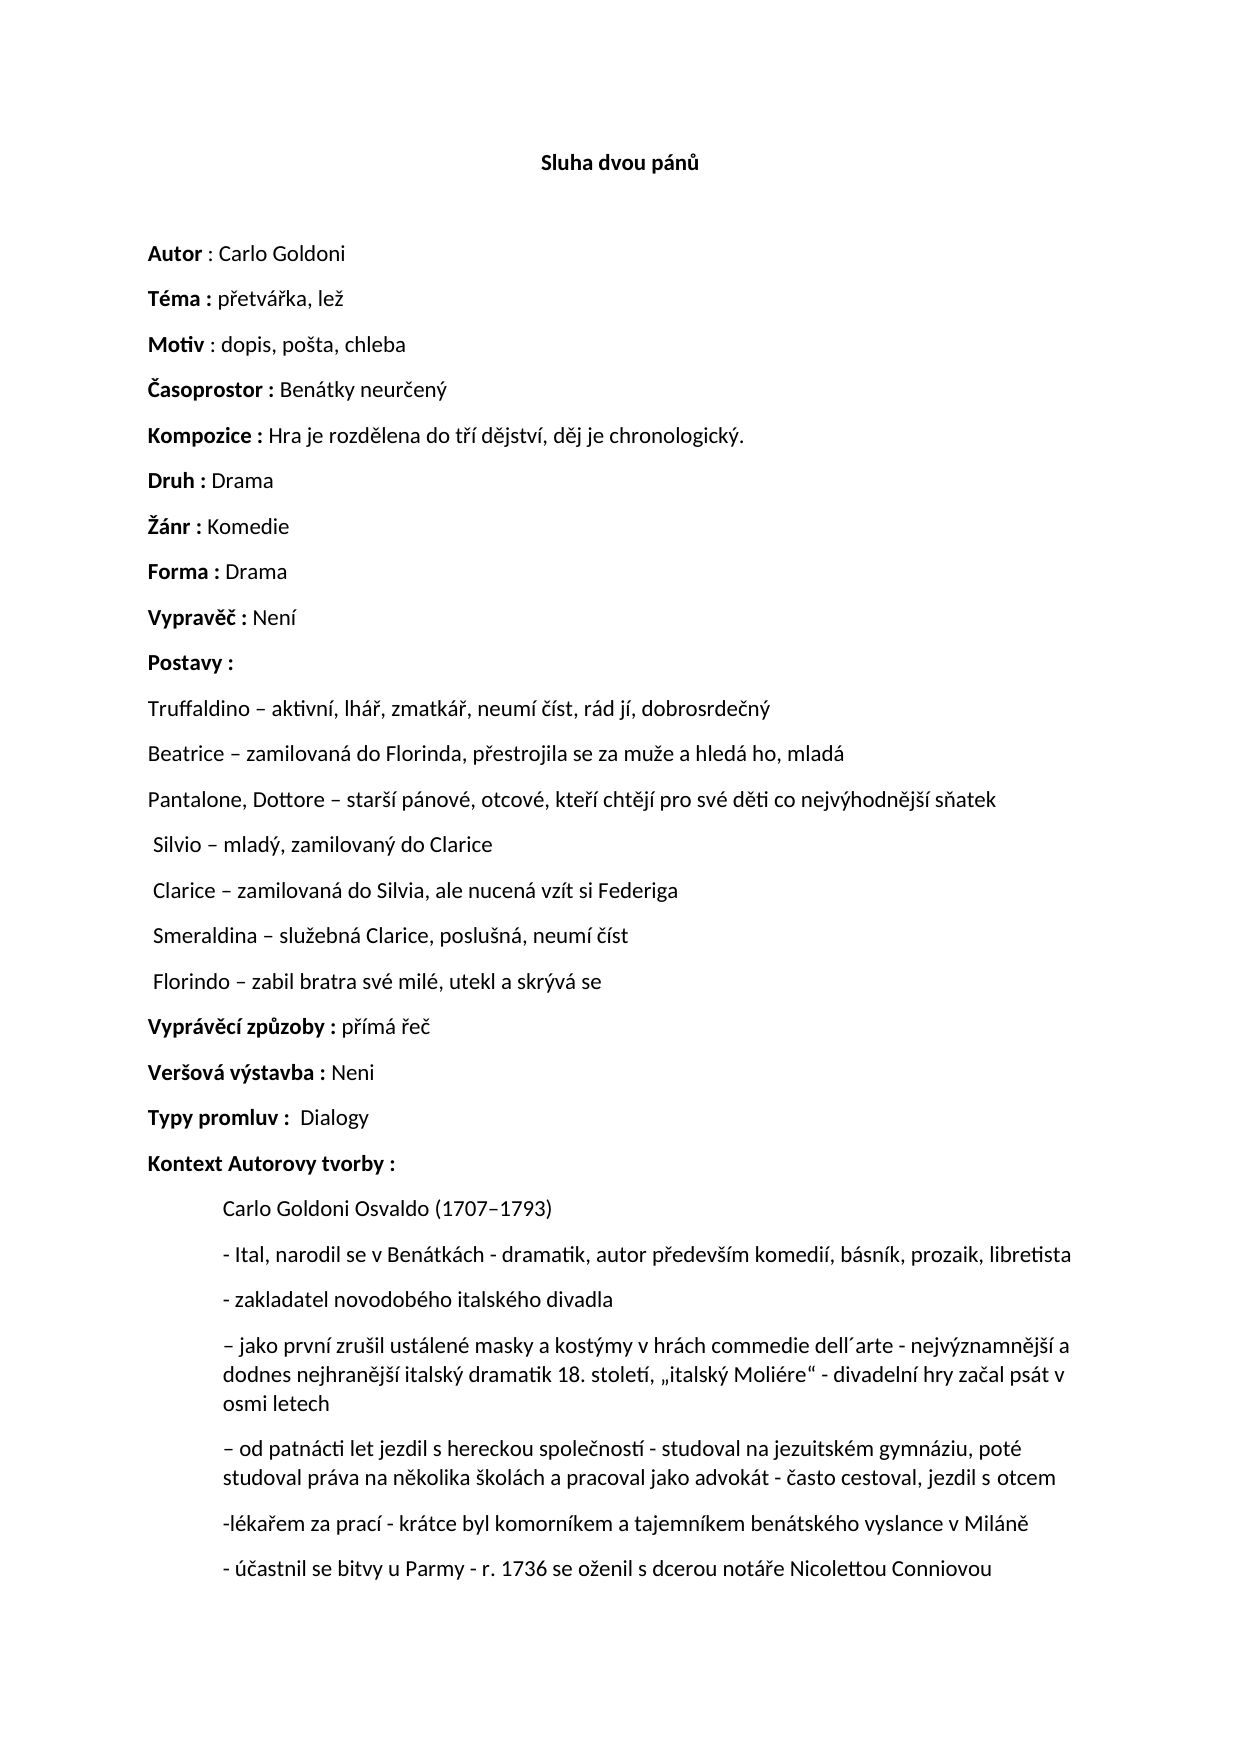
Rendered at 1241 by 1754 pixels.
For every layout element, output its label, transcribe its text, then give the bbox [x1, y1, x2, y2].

text Forma : Drama [148, 557, 1093, 585]
text Téma : přetvářka, lež [148, 284, 1093, 312]
text Motiv : dopis, pošta, chleba [148, 330, 1093, 358]
text Veršová výstavba : Neni [148, 1058, 1093, 1086]
text - účastnil se bitvy u Parmy - r. 1736 se oženil s dcerou notáře Nicolettou Conniovou [223, 1554, 1093, 1582]
text Smeraldina – služebná Clarice, poslušná, neumí číst [148, 921, 1093, 949]
text Postavy : [148, 648, 1093, 676]
text Beatrice – zamilovaná do Florinda, přestrojila se za muže a hledá ho, mladá [148, 739, 1093, 767]
text - zakladatel novodobého italského divadla [223, 1286, 1093, 1314]
text -lékařem za prací - krátce byl komorníkem a tajemníkem benátského vyslance v Miláně [223, 1509, 1093, 1537]
text Kontext Autorovy tvorby : [148, 1149, 1093, 1177]
text Časoprostor : Benátky neurčený [148, 375, 1093, 403]
text Sluha dvou pánů [148, 148, 1093, 176]
text Autor : Carlo Goldoni [148, 239, 1093, 267]
text Pantalone, Dottore – starší pánové, otcové, kteří chtějí pro své děti co nejvýhodnější sňatek [148, 785, 1093, 813]
text Typy promluv : Dialogy [148, 1103, 1093, 1132]
text Truffaldino – aktivní, lhář, zmatkář, neumí číst, rád jí, dobrosrdečný [148, 694, 1093, 722]
text Vypravěč : Není [148, 603, 1093, 631]
text Florindo – zabil bratra své milé, utekl a skrývá se [148, 967, 1093, 995]
text - Ital, narodil se v Benátkách - dramatik, autor především komedií, básník, prozaik, libretista [223, 1240, 1093, 1268]
text Druh : Drama [148, 466, 1093, 494]
text Clarice – zamilovaná do Silvia, ale nucená vzít si Federiga [148, 876, 1093, 904]
text Vyprávěcí způzoby : přímá řeč [148, 1012, 1093, 1041]
text – jako první zrušil ustálené masky a kostýmy v hrách commedie dell´arte - nejvýznamnější a dodnes nejhranější italský dramatik 18. století, „italský Moliére“ - divadelní hry začal psát v osmi letech [223, 1331, 1093, 1417]
text Kompozice : Hra je rozdělena do tří dějství, děj je chronologický. [148, 421, 1093, 449]
text Carlo Goldoni Osvaldo (1707–1793) [223, 1194, 1093, 1223]
text Žánr : Komedie [148, 512, 1093, 540]
text Silvio – mladý, zamilovaný do Clarice [148, 830, 1093, 858]
text – od patnácti let jezdil s hereckou společností - studoval na jezuitském gymnáziu, poté studoval práva na několika školách a pracoval jako advokát - často cestoval, jezdil s otcem [223, 1434, 1093, 1491]
